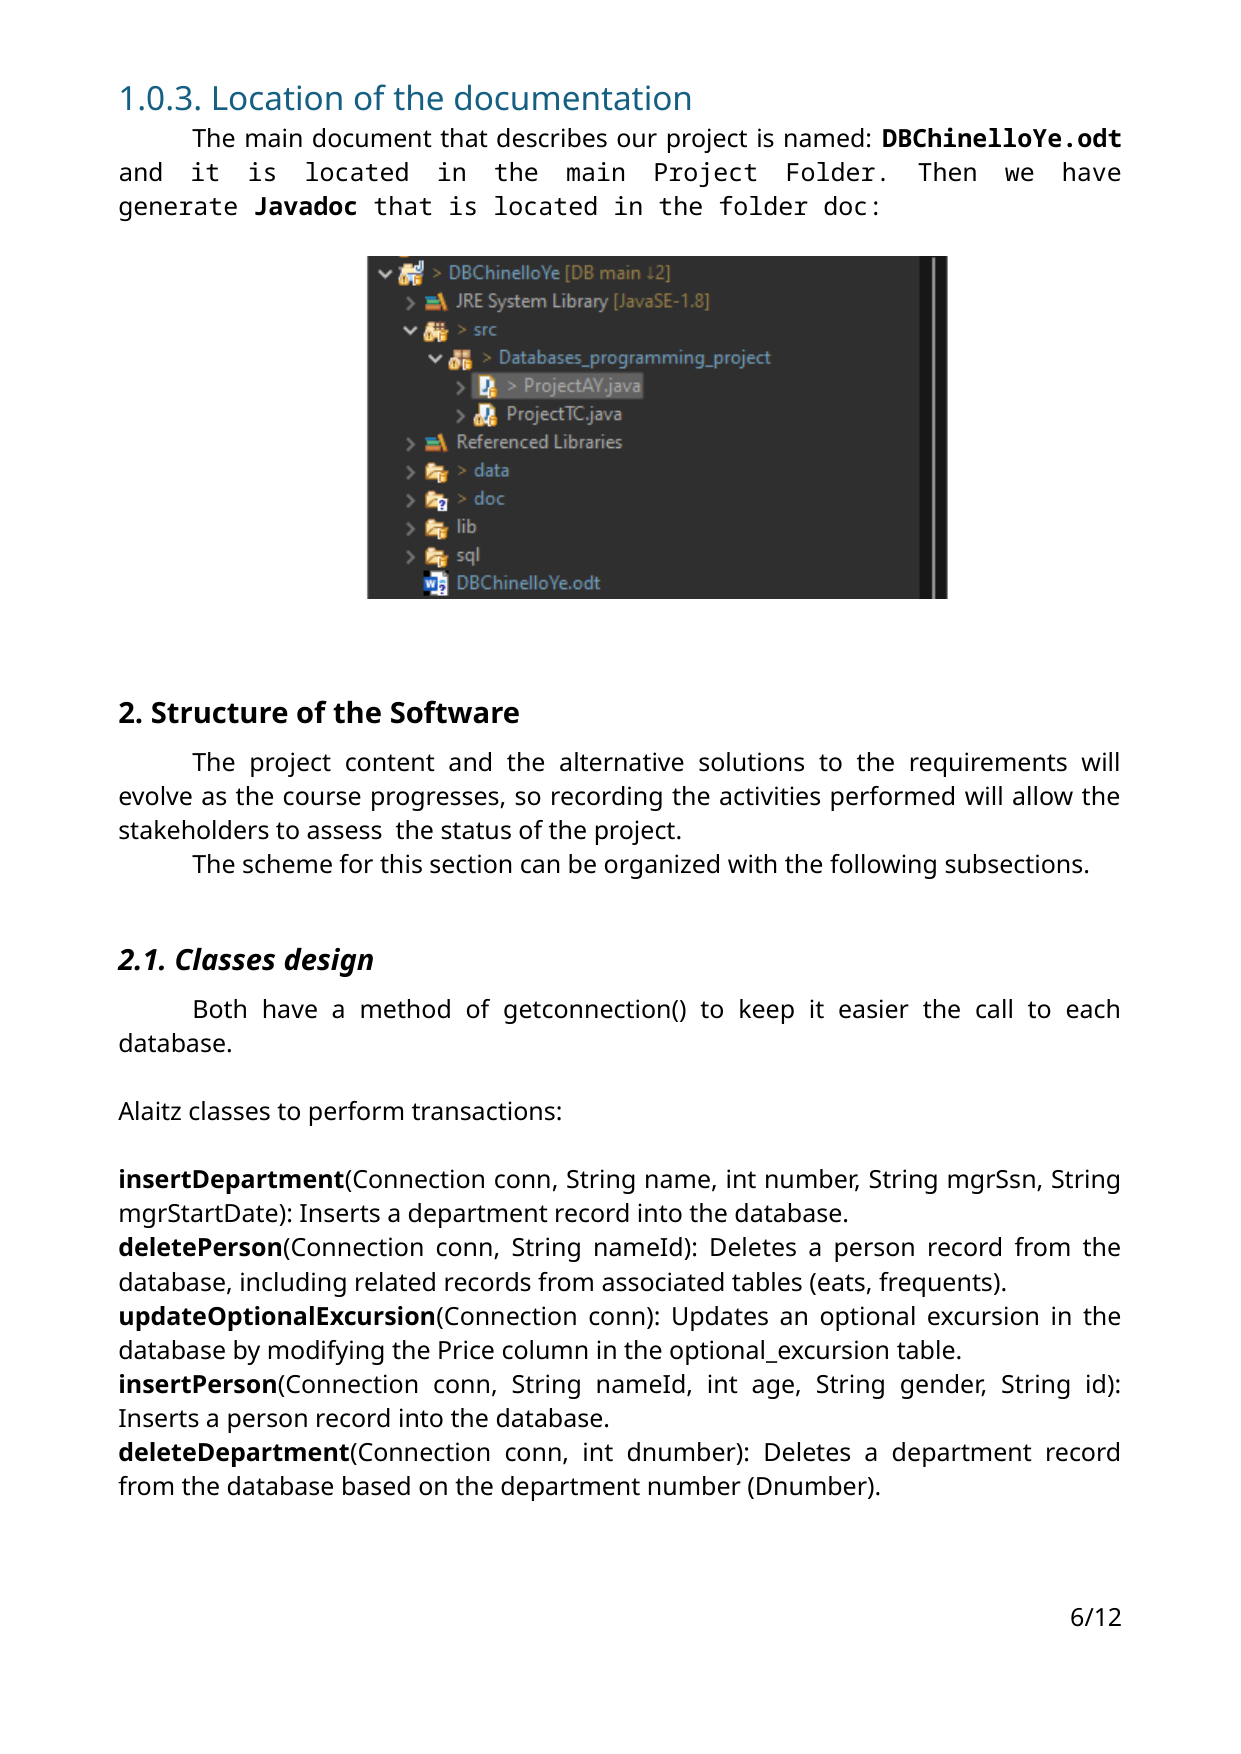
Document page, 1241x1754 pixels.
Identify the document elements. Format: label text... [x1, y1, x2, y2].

text insertDepartment(Connection conn, String name, int number, String mgrSsn, String mgrStartDate): Inserts a department record into the database. [118, 1162, 1122, 1230]
text Alaitz classes to perform transactions: [118, 1094, 1122, 1128]
text 1.0.3. Location of the documentation [118, 75, 1122, 120]
subtitle 2.1. Classes design [118, 939, 1122, 979]
text insertPerson(Connection conn, String nameId, int age, String gender, String id): Inserts a person record into the database. [118, 1366, 1122, 1434]
text updateOptionalExcursion(Connection conn): Updates an optional excursion in the database by modifying the Price column in the optional_excursion table. [118, 1298, 1122, 1366]
text The main document that describes our project is named: DBChinelloYe.odt and it is located in the main Project Folder. Then we have generate Javadoc that is located in the folder doc: [118, 120, 1122, 223]
text Both have a method of getconnection() to keep it easier the call to each database. [118, 992, 1122, 1060]
text The scheme for this section can be organized with the following subsections. [118, 846, 1122, 880]
text The project content and the alternative solutions to the requirements will evolve as the course progresses, so recording the activities performed will allow the stakeholders to assess the status of the project. [118, 744, 1122, 846]
subtitle 2. Structure of the Software [118, 692, 1122, 732]
text deleteDepartment(Connection conn, int dnumber): Deletes a department record from the database based on the department number (Dnumber). [118, 1434, 1122, 1503]
text deletePerson(Connection conn, String nameId): Deletes a person record from the database, including related records from associated tables (eats, frequents). [118, 1230, 1122, 1298]
